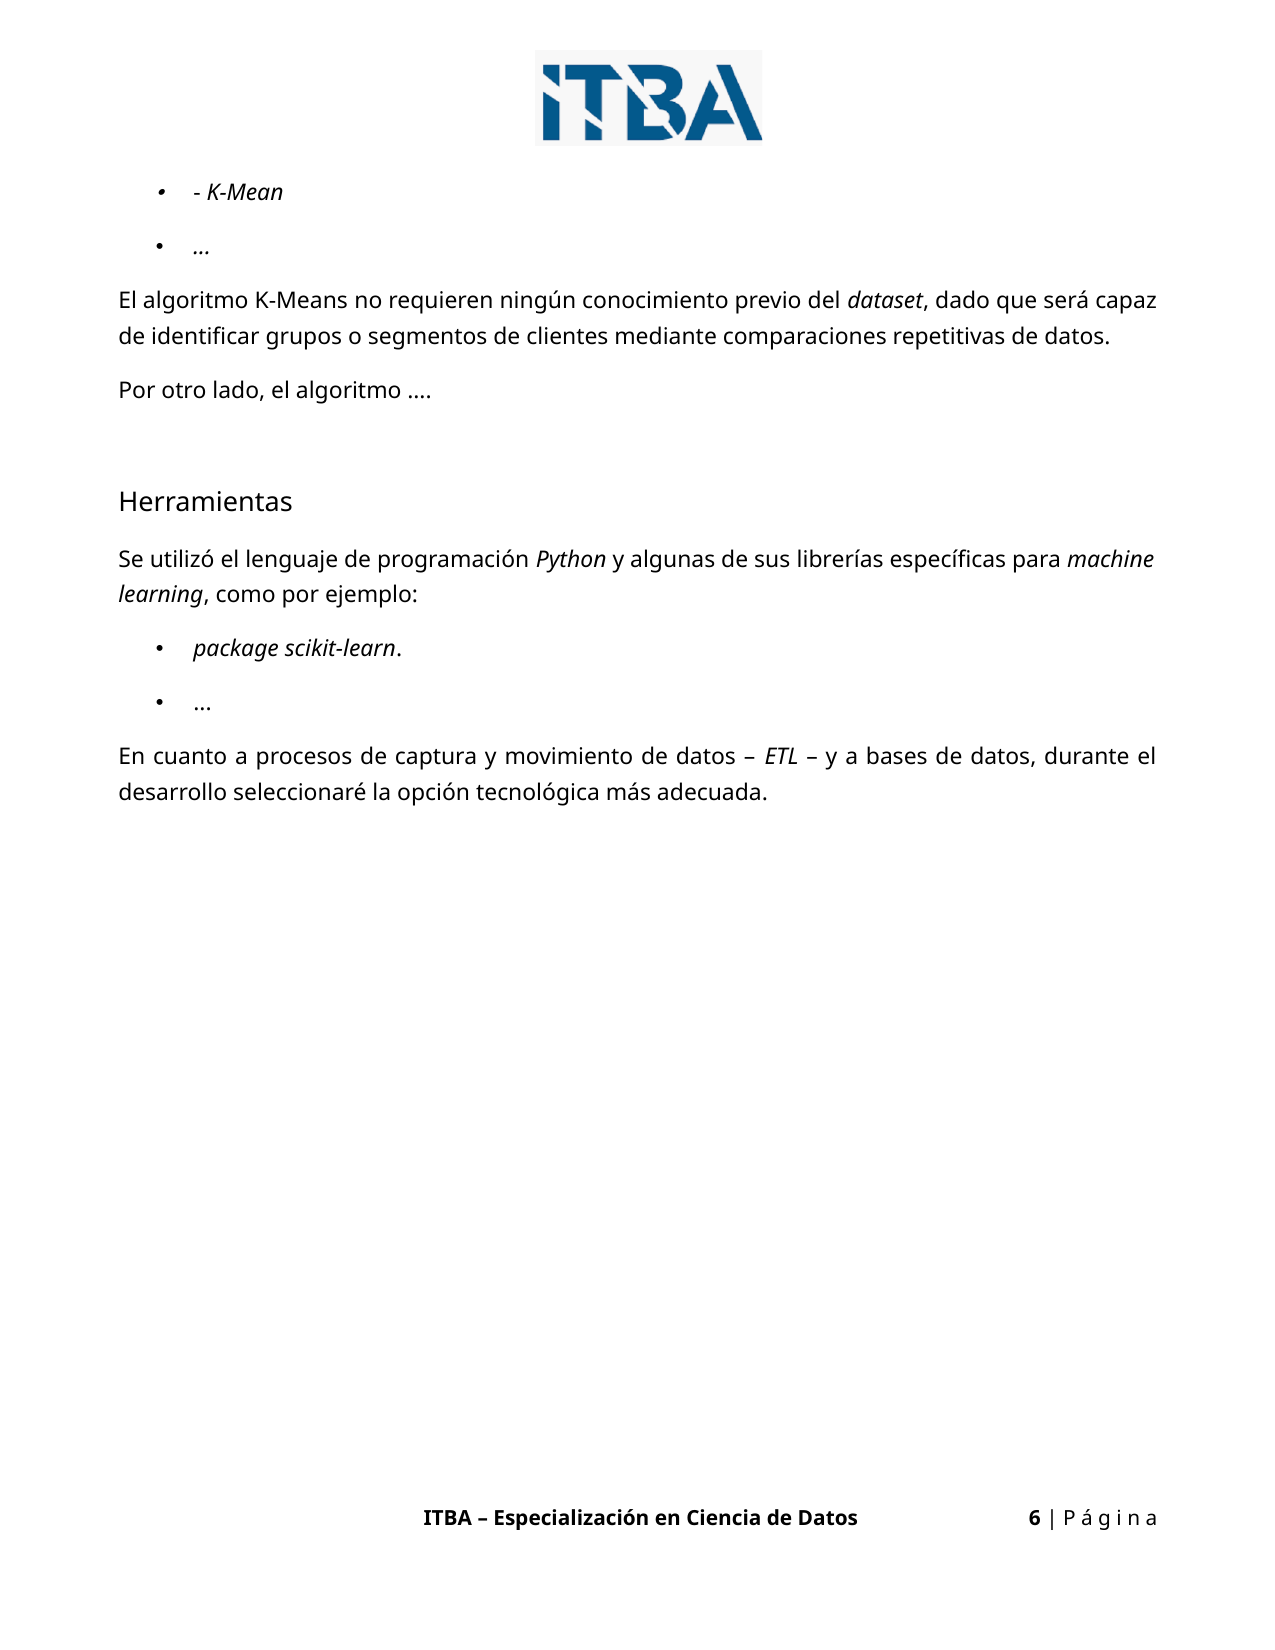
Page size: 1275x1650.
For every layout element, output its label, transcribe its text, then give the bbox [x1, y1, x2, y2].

picture [535, 50, 763, 146]
list ... [156, 230, 1157, 262]
text Se utilizó el lenguaje de programación Python y algunas de sus librerías específicas para machine learning, como por ejemplo: [118, 542, 1157, 610]
list - K-Mean [156, 176, 1157, 208]
text El algoritmo K-Means no requieren ningún conocimiento previo del dataset, dado que será capaz de identificar grupos o segmentos de clientes mediante comparaciones repetitivas de datos. [118, 284, 1157, 351]
list package scikit-learn. [156, 632, 1157, 664]
text Herramientas [118, 482, 1157, 519]
text Por otro lado, el algoritmo …. [118, 374, 1157, 405]
text En cuanto a procesos de captura y movimiento de datos – ETL – y a bases de datos, durante el desarrollo seleccionaré la opción tecnológica más adecuada. [118, 740, 1157, 807]
list ... [156, 686, 1157, 718]
